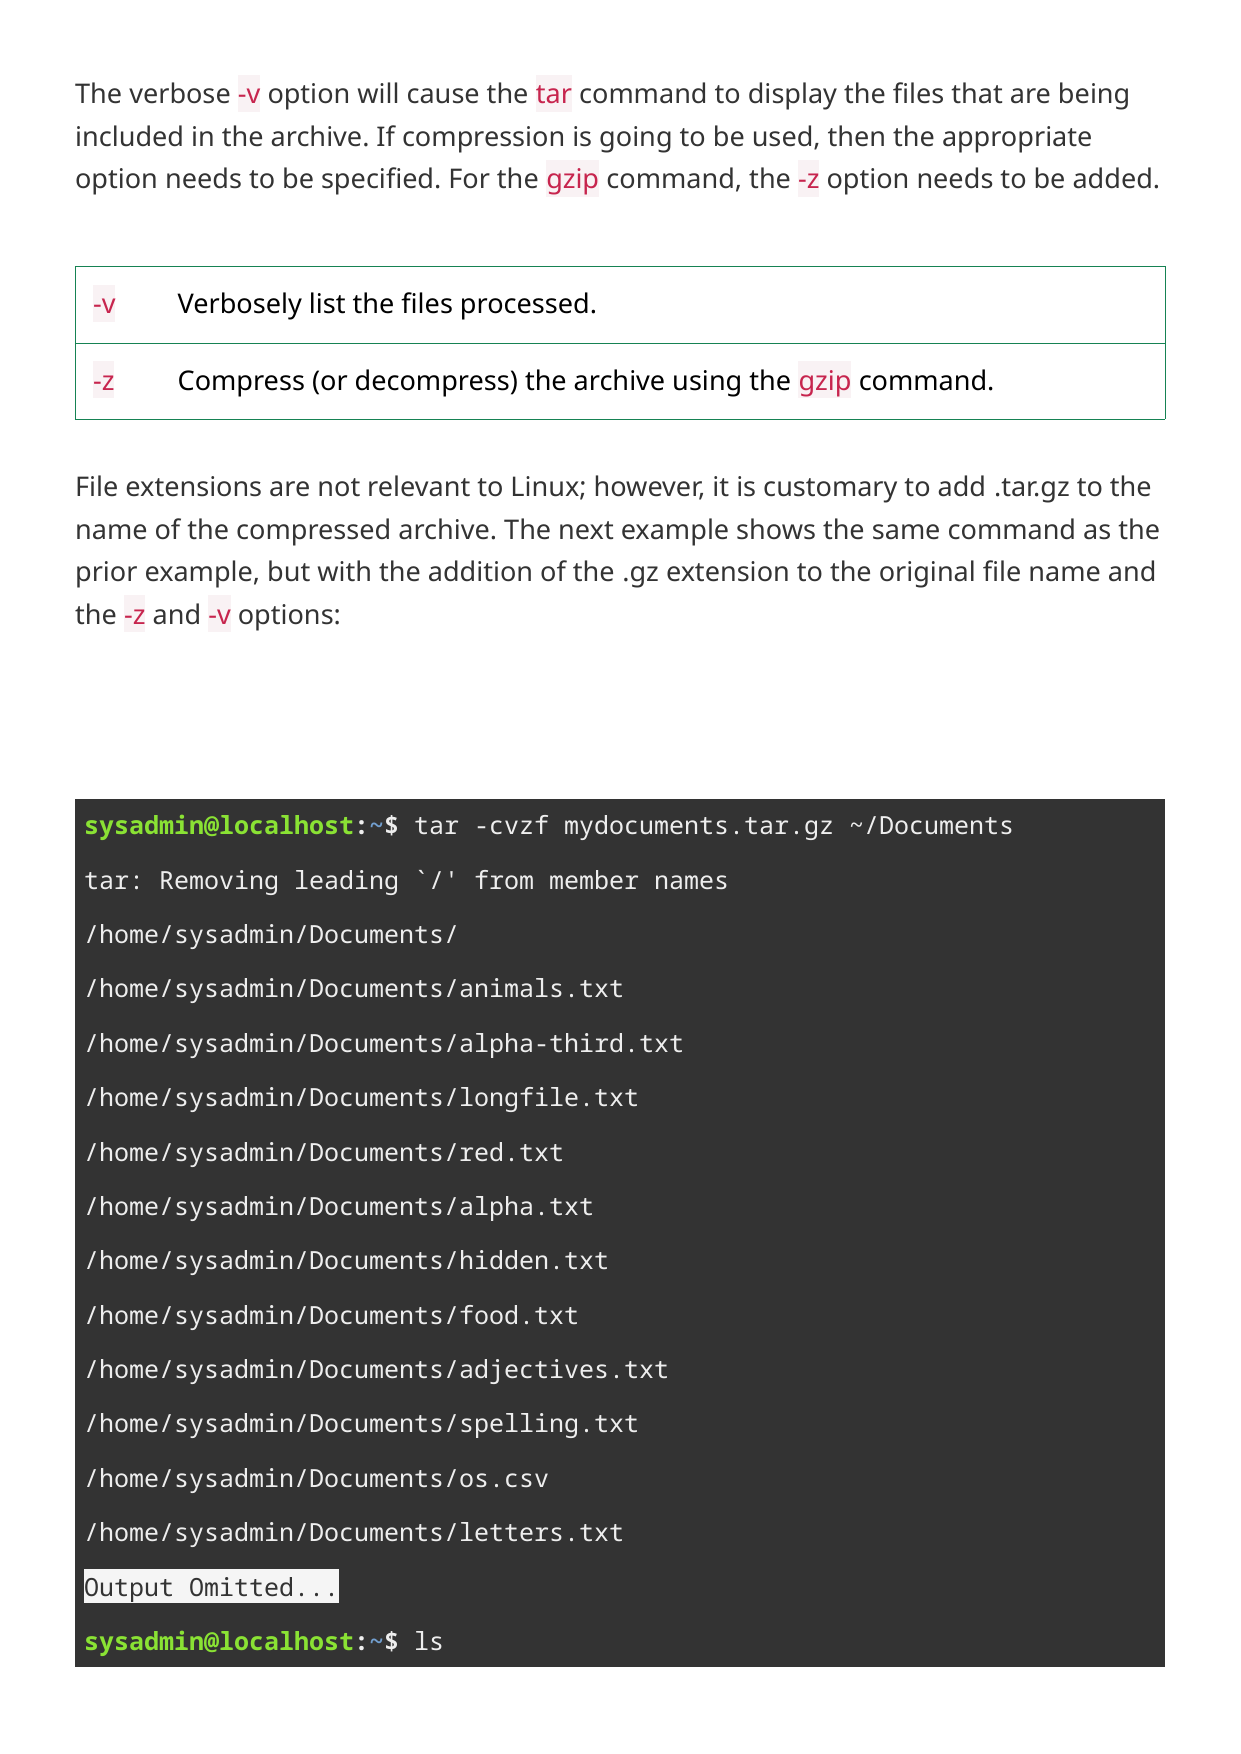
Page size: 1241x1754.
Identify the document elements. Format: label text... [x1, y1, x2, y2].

text /home/sysadmin/Documents/ [75, 908, 1165, 951]
text sysadmin@localhost:~$ ls [75, 1615, 1165, 1667]
table_cell Compress (or decompress) the archive using the gzip command. [160, 344, 1165, 419]
text /home/sysadmin/Documents/adjectives.txt [75, 1343, 1165, 1386]
text sysadmin@localhost:~$ tar -cvzf mydocuments.tar.gz ~/Documents [75, 799, 1165, 842]
text /home/sysadmin/Documents/longfile.txt [75, 1071, 1165, 1114]
text /home/sysadmin/Documents/food.txt [75, 1288, 1165, 1331]
text /home/sysadmin/Documents/alpha-third.txt [75, 1017, 1165, 1059]
text /home/sysadmin/Documents/letters.txt [75, 1506, 1165, 1549]
text /home/sysadmin/Documents/spelling.txt [75, 1397, 1165, 1440]
text /home/sysadmin/Documents/red.txt [75, 1125, 1165, 1168]
text tar: Removing leading `/' from member names [75, 853, 1165, 896]
text File extensions are not relevant to Linux; however, it is customary to add .tar.gz to the name of the compressed archive. The next example shows the same command as the prior example, but with the addition of the .gz extension to the original file name and the -z and -v options: [75, 468, 1165, 632]
table_cell -z [76, 344, 159, 419]
table_header -v [76, 267, 159, 343]
text /home/sysadmin/Documents/animals.txt [75, 962, 1165, 1005]
text /home/sysadmin/Documents/alpha.txt [75, 1180, 1165, 1223]
text /home/sysadmin/Documents/hidden.txt [75, 1234, 1165, 1277]
table_header Verbosely list the files processed. [160, 267, 1165, 343]
text The verbose -v option will cause the tar command to display the files that are being included in the archive. If compression is going to be used, then the appropriate option needs to be specified. For the gzip command, the -z option needs to be added. [75, 75, 1165, 197]
text Output Omitted... [75, 1560, 1165, 1603]
text /home/sysadmin/Documents/os.csv [75, 1452, 1165, 1494]
